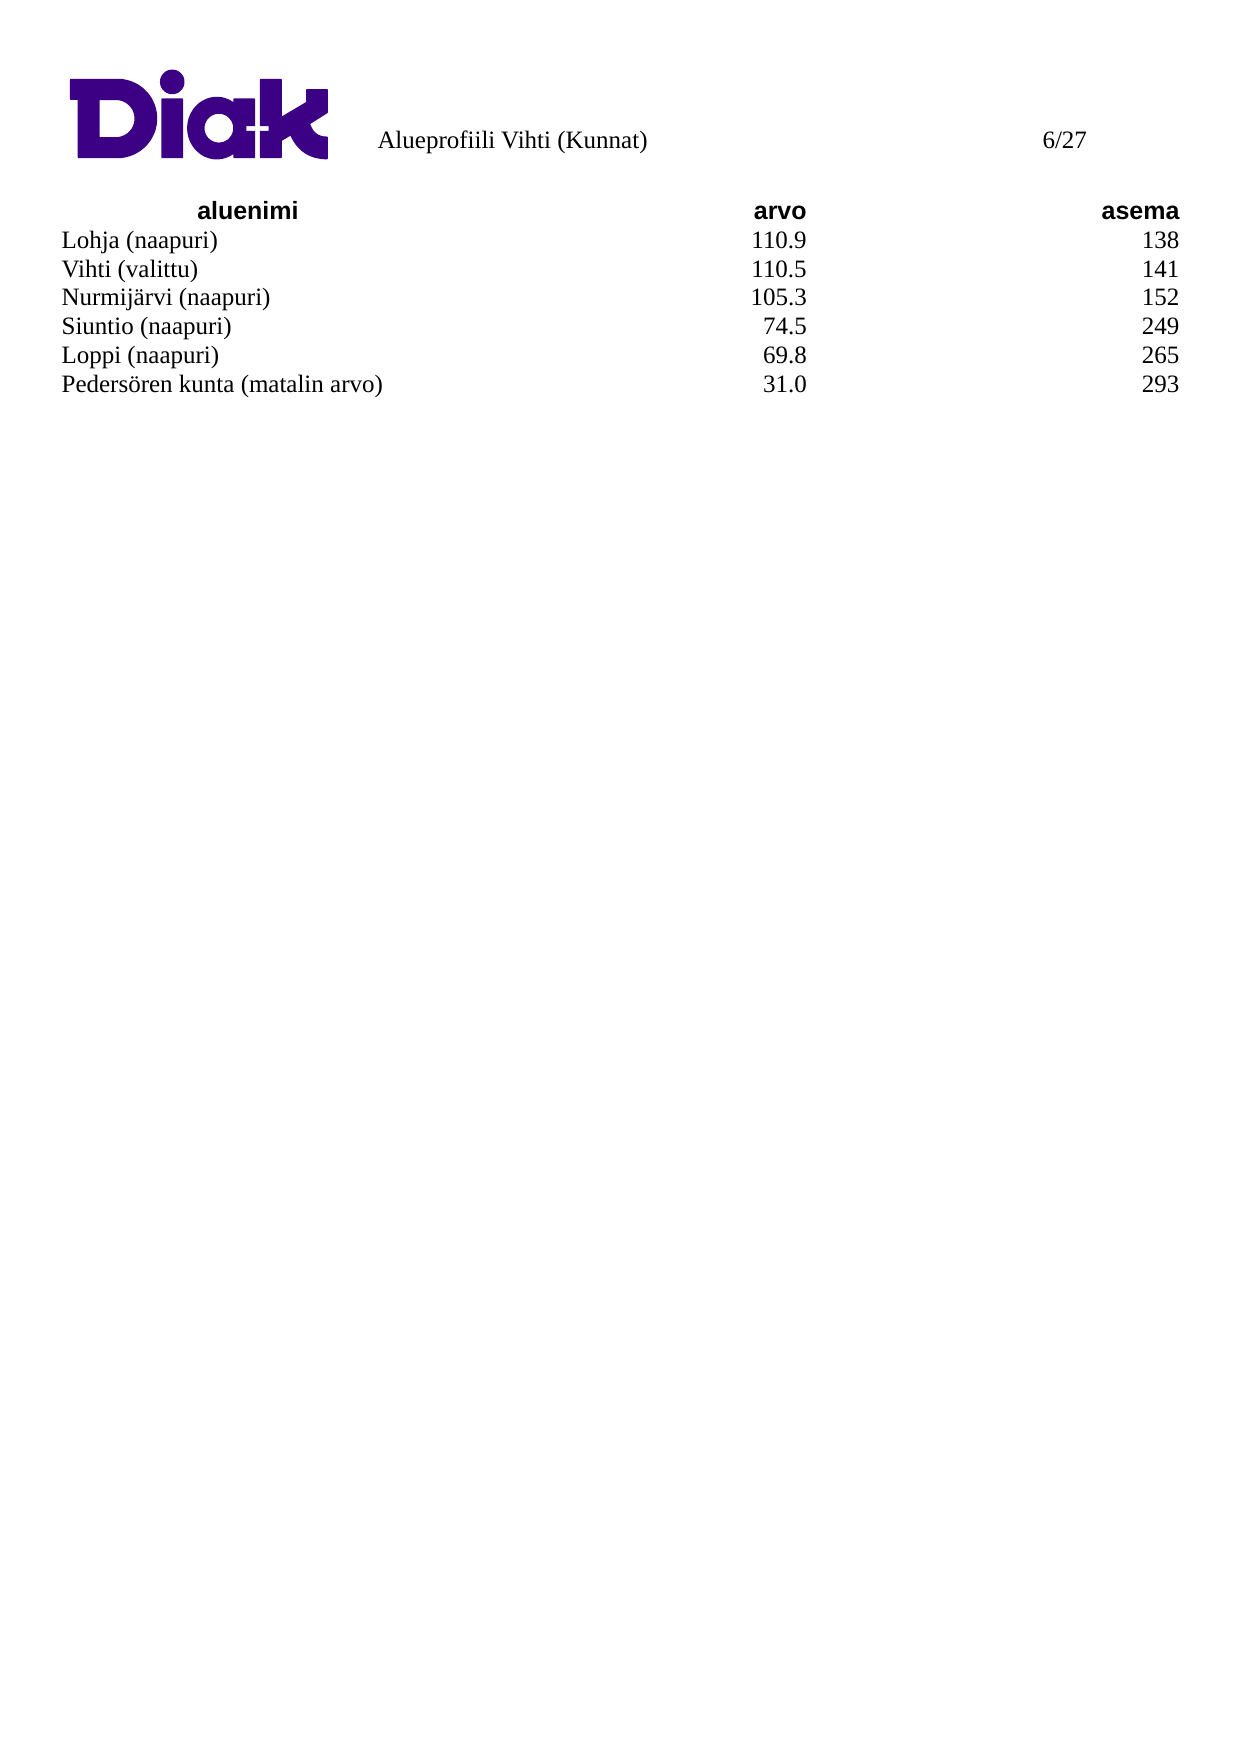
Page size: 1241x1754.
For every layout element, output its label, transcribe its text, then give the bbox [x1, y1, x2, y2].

table_cell Vihti (valittu) [61, 254, 434, 282]
table_cell 249 [806, 311, 1179, 340]
table_cell 265 [806, 340, 1179, 369]
table_cell 74.5 [434, 311, 806, 340]
table_cell 141 [806, 254, 1179, 282]
table_cell Nurmijärvi (naapuri) [61, 283, 434, 311]
table_cell Loppi (naapuri) [61, 340, 434, 369]
table_cell Pedersören kunta (matalin arvo) [61, 369, 434, 397]
table_cell 152 [806, 283, 1179, 311]
table_cell 105.3 [434, 283, 806, 311]
table_cell 110.5 [434, 254, 806, 282]
table_cell 138 [806, 225, 1179, 254]
table_cell 293 [806, 369, 1179, 397]
table_header asema [806, 196, 1179, 225]
table_header aluenimi [61, 196, 434, 225]
table_cell 110.9 [434, 225, 806, 254]
table_header arvo [434, 196, 806, 225]
table_cell Lohja (naapuri) [61, 225, 434, 254]
table_cell 31.0 [434, 369, 806, 397]
table_cell Siuntio (naapuri) [61, 311, 434, 340]
table_cell 69.8 [434, 340, 806, 369]
